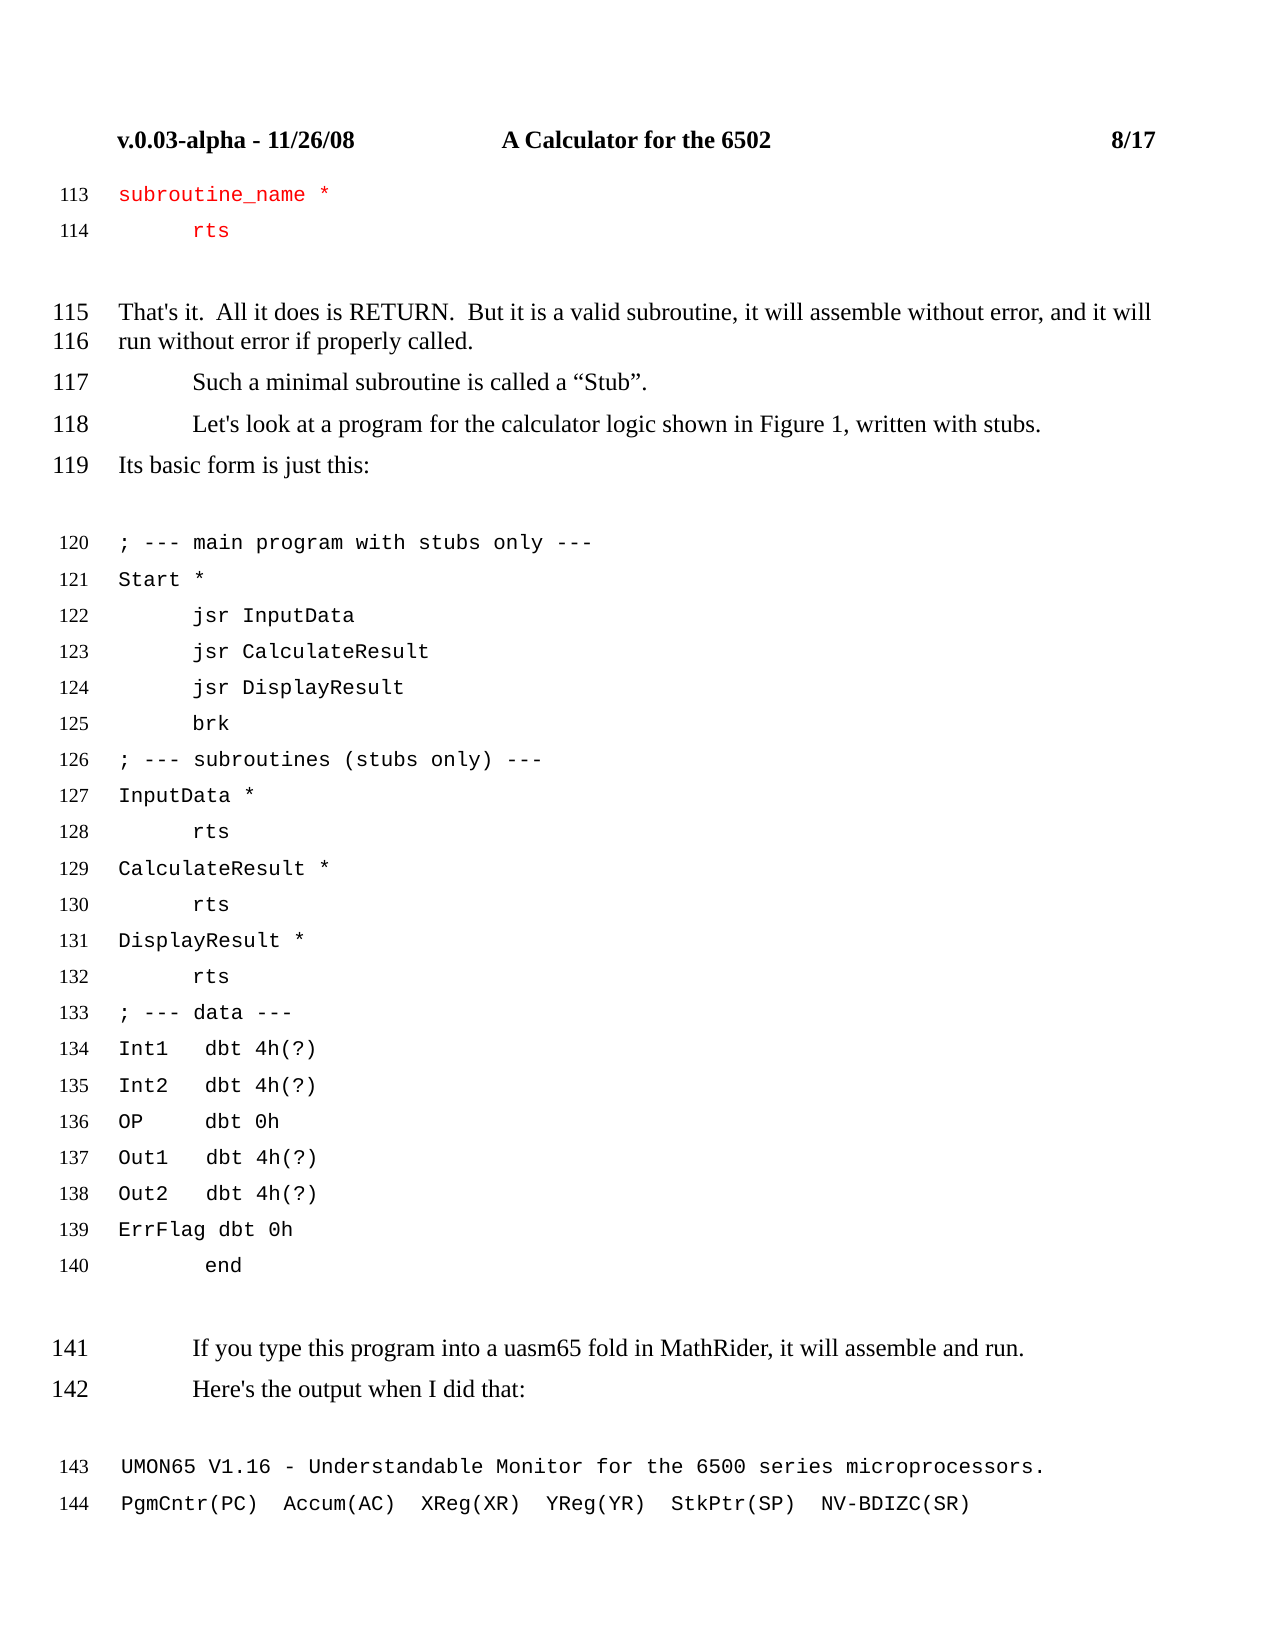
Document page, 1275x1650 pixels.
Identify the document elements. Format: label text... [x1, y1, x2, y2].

text UMON65 V1.16 - Understandable Monitor for the 6500 series microprocessors. [121, 1456, 1157, 1480]
text If you type this program into a uasm65 fold in MathRider, it will assemble and run. [118, 1333, 1157, 1361]
text rts [118, 822, 1157, 845]
text ; --- subroutines (stubs only) --- [118, 749, 1157, 773]
text subroutine_name * [118, 184, 1157, 207]
text brk [118, 713, 1157, 737]
text Here's the output when I did that: [118, 1374, 1157, 1403]
text InputData * [118, 785, 1157, 809]
text rts [118, 894, 1157, 917]
text Its basic form is just this: [118, 450, 1157, 479]
text rts [118, 220, 1157, 244]
text OP dbt 0h [118, 1111, 1157, 1134]
text CalculateResult * [118, 858, 1157, 881]
text ErrFlag dbt 0h [118, 1219, 1157, 1243]
text That's it. All it does is RETURN. But it is a valid subroutine, it will assemble without error, and it will run without error if properly called. [118, 297, 1157, 355]
text Start * [118, 568, 1157, 592]
text Int1 dbt 4h(?) [118, 1038, 1157, 1062]
text Such a minimal subroutine is called a “Stub”. [118, 367, 1157, 396]
text rts [118, 966, 1157, 990]
text DisplayResult * [118, 930, 1157, 954]
text jsr InputData [118, 605, 1157, 628]
text end [118, 1255, 1157, 1279]
text Let's look at a program for the calculator logic shown in Figure 1, written with stubs. [118, 409, 1157, 437]
text jsr DisplayResult [118, 677, 1157, 701]
text jsr CalculateResult [118, 641, 1157, 664]
text ; --- data --- [118, 1002, 1157, 1026]
text Int2 dbt 4h(?) [118, 1074, 1157, 1098]
text Out2 dbt 4h(?) [118, 1183, 1157, 1207]
text PgmCntr(PC) Accum(AC) XReg(XR) YReg(YR) StkPtr(SP) NV-BDIZC(SR) [121, 1493, 1157, 1516]
text ; --- main program with stubs only --- [118, 532, 1157, 556]
text Out1 dbt 4h(?) [118, 1147, 1157, 1171]
